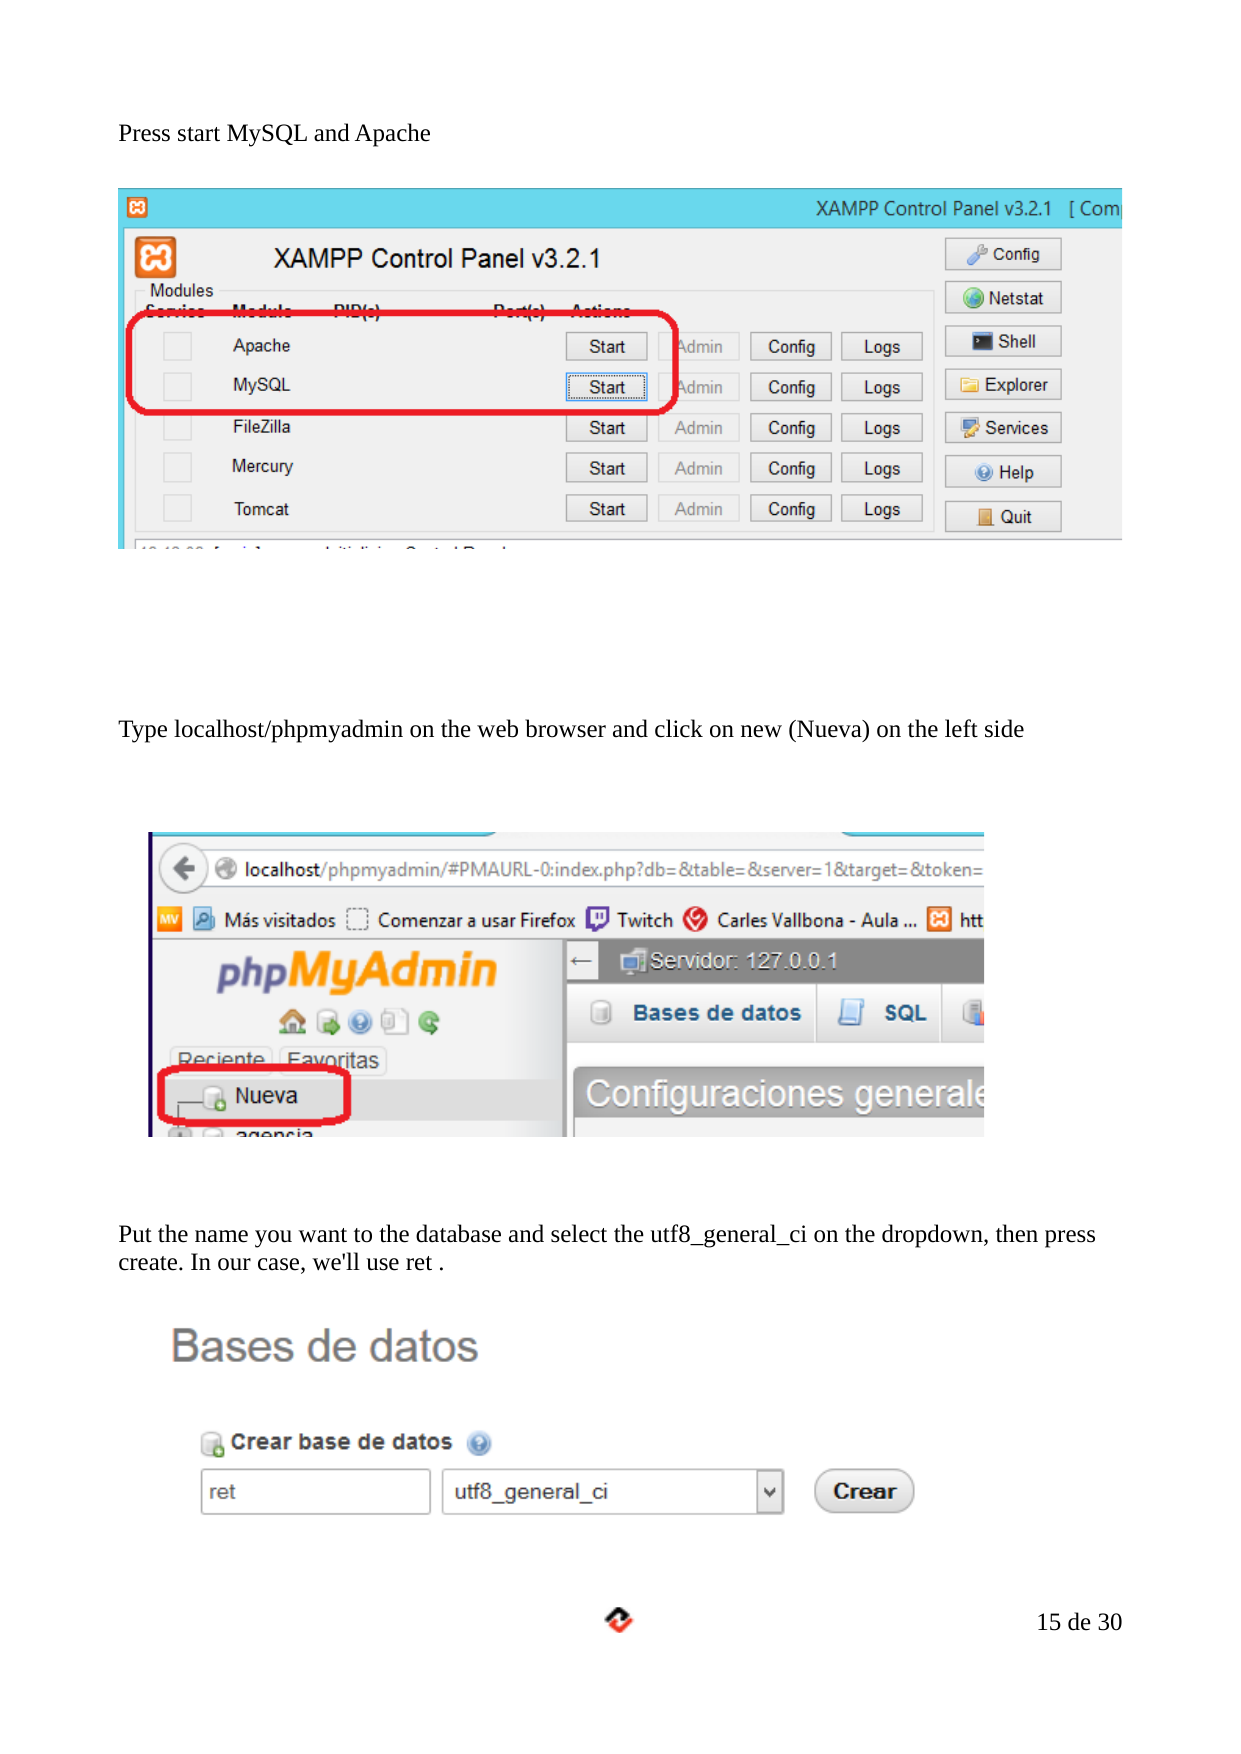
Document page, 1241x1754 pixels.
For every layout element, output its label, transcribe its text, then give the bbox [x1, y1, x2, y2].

text Type localhost/phpmyadmin on the web browser and click on new (Nueva) on the left side [118, 714, 1122, 742]
text Press start MySQL and Apache [118, 118, 1122, 176]
text Put the name you want to the database and select the utf8_general_ci on the dropdown, then press create. In our case, we'll use ret . [118, 1219, 1122, 1276]
